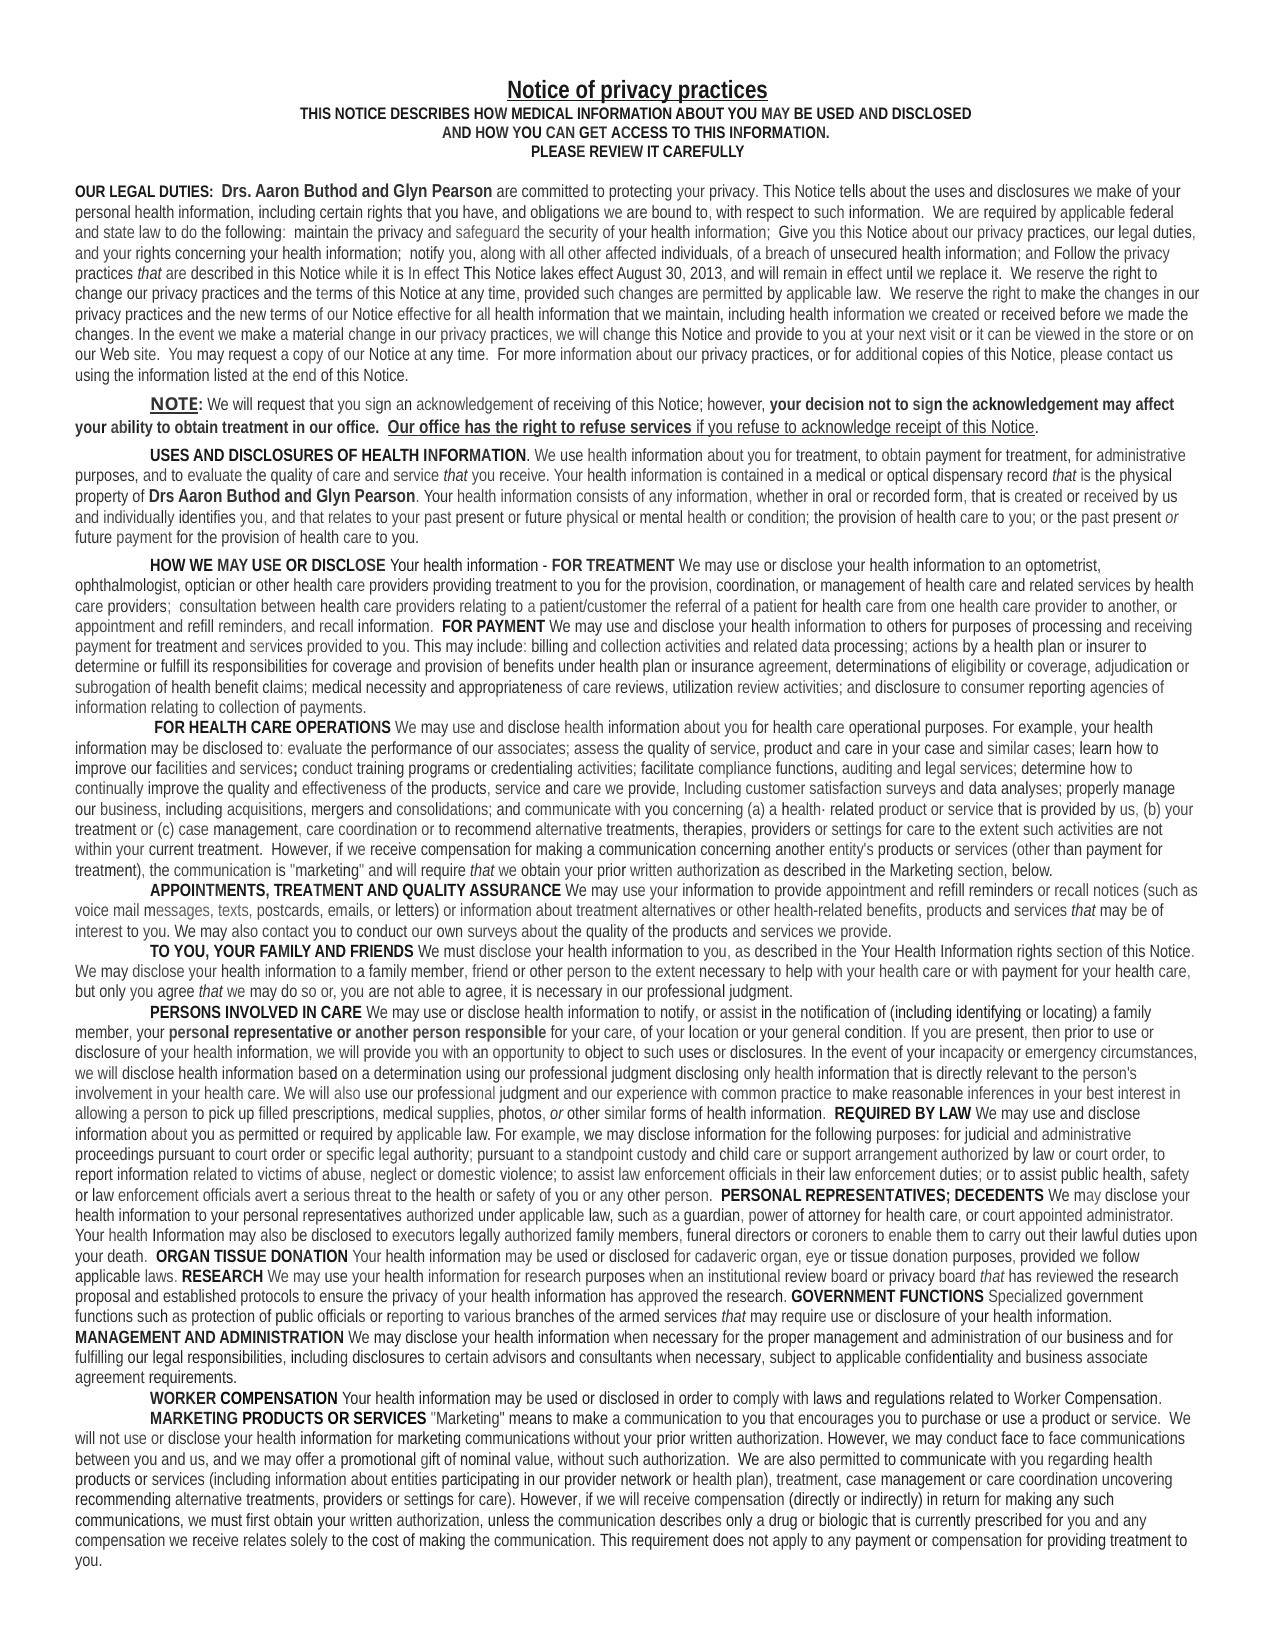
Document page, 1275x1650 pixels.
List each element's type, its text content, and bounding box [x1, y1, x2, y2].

text USES AND DISCLOSURES OF HEALTH INFORMATION. We use health information about you for treatment, to obtain payment for treatment, for administrative purposes, and to evaluate the quality of care and service that you receive. Your health information is contained in a medical or optical dispensary record that is the physical property of Drs Aaron Buthod and Glyn Pearson. Your health information consists of any information, whether in oral or recorded form, that is created or received by us and individually identifies you, and that relates to your past present or future physical or mental health or condition; the provision of health care to you; or the past present or future payment for the provision of health care to you. [75, 445, 1200, 548]
text FOR HEALTH CARE OPERATIONS We may use and disclose health information about you for health care operational purposes. For example, your health information may be disclosed to: evaluate the performance of our associates; assess the quality of service, product and care in your case and similar cases; learn how to improve our facilities and services; conduct training programs or credentialing activities; facilitate compliance functions, auditing and legal services; determine how to continually improve the quality and effectiveness of the products, service and care we provide, Including customer satisfaction surveys and data analyses; properly manage our business, including acquisitions, mergers and consolidations; and communicate with you concerning (a) a health· related product or service that is provided by us, (b) your treatment or (c) case management, care coordination or to recommend alternative treatments, therapies, providers or settings for care to the extent such activities are not within your current treatment. However, if we receive compensation for making a communication concerning another entity's products or services (other than payment for treatment), the communication is "marketing" and will require that we obtain your prior written authorization as described in the Marketing section, below. [75, 717, 1200, 880]
text How We May Use or Disclose Your health information - FOR TREATMENT We may use or disclose your health information to an optometrist, ophthalmologist, optician or other health care providers providing treatment to you for the provision, coordination, or management of health care and related services by health care providers; consultation between health care providers relating to a patient/customer the referral of a patient for health care from one health care provider to another, or appointment and refill reminders, and recall information. FOR PAYMENT We may use and disclose your health information to others for purposes of processing and receiving payment for treatment and services provided to you. This may include: billing and collection activities and related data processing; actions by a health plan or insurer to determine or fulfill its responsibilities for coverage and provision of benefits under health plan or insurance agreement, determinations of eligibility or coverage, adjudication or subrogation of health benefit claims; medical necessity and appropriateness of care reviews, utilization review activities; and disclosure to consumer reporting agencies of information relating to collection of payments. [75, 555, 1200, 717]
text AND HOW YOU CAN GET ACCESS TO THIS INFORMATION. [75, 123, 1200, 142]
text PERSONS INVOLVED IN CARE We may use or disclose health information to notify, or assist in the notification of (including identifying or locating) a family member, your personal representative or another person responsible for your care, of your location or your general condition. If you are present, then prior to use or disclosure of your health information, we will provide you with an opportunity to object to such uses or disclosures. In the event of your incapacity or emergency circumstances, we will disclose health information based on a determination using our professional judgment disclosing only health information that is directly relevant to the person's involvement in your health care. We will also use our professional judgment and our experience with common practice to make reasonable inferences in your best interest in allowing a person to pick up filled prescriptions, medical supplies, photos, or other similar forms of health information. REQUIRED BY LAW We may use and disclose information about you as permitted or required by applicable law. For example, we may disclose information for the following purposes: for judicial and administrative proceedings pursuant to court order or specific legal authority; pursuant to a standpoint custody and child care or support arrangement authorized by law or court order, to report information related to victims of abuse, neglect or domestic violence; to assist law enforcement officials in their law enforcement duties; or to assist public health, safety or law enforcement officials avert a serious threat to the health or safety of you or any other person. PERSONAL REPRESENTATIVES; DECEDENTS We may disclose your health information to your personal representatives authorized under applicable law, such as a guardian, power of attorney for health care, or court appointed administrator. Your health Information may also be disclosed to executors legally authorized family members, funeral directors or coroners to enable them to carry out their lawful duties upon your death. ORGAN TISSUE DONATION Your health information may be used or disclosed for cadaveric organ, eye or tissue donation purposes, provided we follow applicable laws. RESEARCH We may use your health information for research purposes when an institutional review board or privacy board that has reviewed the research proposal and established protocols to ensure the privacy of your health information has approved the research. GOVERNMENT FUNCTIONS Specialized government functions such as protection of public officials or reporting to various branches of the armed services that may require use or disclosure of your health information. MANAGEMENT AND ADMINISTRATION We may disclose your health information when necessary for the proper management and administration of our business and for fulfilling our legal responsibilities, including disclosures to certain advisors and consultants when necessary, subject to applicable confidentiality and business associate agreement requirements. [75, 1002, 1200, 1388]
text OUR LEGAL DUTIES: Drs. Aaron Buthod and Glyn Pearson are committed to protecting your privacy. This Notice tells about the uses and disclosures we make of your personal health information, including certain rights that you have, and obligations we are bound to, with respect to such information. We are required by applicable federal and state law to do the following: maintain the privacy and safeguard the security of your health information; Give you this Notice about our privacy practices, our legal duties, and your rights concerning your health information; notify you, along with all other affected individuals, of a breach of unsecured health information; and Follow the privacy practices that are described in this Notice while it is In effect This Notice lakes effect August 30, 2013, and will remain in effect until we replace it. We reserve the right to change our privacy practices and the terms of this Notice at any time, provided such changes are permitted by applicable law. We reserve the right to make the changes in our privacy practices and the new terms of our Notice effective for all health information that we maintain, including health information we created or received before we made the changes. In the event we make a material change in our privacy practices, we will change this Notice and provide to you at your next visit or it can be viewed in the store or on our Web site. You may request a copy of our Notice at any time. For more information about our privacy practices, or for additional copies of this Notice, please contact us using the information listed at the end of this Notice. [75, 180, 1200, 385]
text Notice of privacy practices [75, 75, 1200, 104]
text MARKETING PRODUCTS OR SERVICES "Marketing" means to make a communication to you that encourages you to purchase or use a product or service. We will not use or disclose your health information for marketing communications without your prior written authorization. However, we may conduct face to face communications between you and us, and we may offer a promotional gift of nominal value, without such authorization. We are also permitted to communicate with you regarding health products or services (including information about entities participating in our provider network or health plan), treatment, case management or care coordination uncovering recommending alternative treatments, providers or settings for care). However, if we will receive compensation (directly or indirectly) in return for making any such communications, we must first obtain your written authorization, unless the communication describes only a drug or biologic that is currently prescribed for you and any compensation we receive relates solely to the cost of making the communication. This requirement does not apply to any payment or compensation for providing treatment to you. [75, 1408, 1200, 1570]
text PLEASE REVIEW IT CAREFULLY [75, 142, 1200, 161]
text WORKER COMPENSATION Your health information may be used or disclosed in order to comply with laws and regulations related to Worker Compensation. [75, 1388, 1200, 1408]
text APPOINTMENTS, TREATMENT AND QUALITY ASSURANCE We may use your information to provide appointment and refill reminders or recall notices (such as voice mail messages, texts, postcards, emails, or letters) or information about treatment alternatives or other health-related benefits, products and services that may be of interest to you. We may also contact you to conduct our own surveys about the quality of the products and services we provide. [75, 880, 1200, 941]
text TO YOU, YOUR FAMILY AND FRIENDS We must disclose your health information to you, as described in the Your Health Information rights section of this Notice. We may disclose your health information to a family member, friend or other person to the extent necessary to help with your health care or with payment for your health care, but only you agree that we may do so or, you are not able to agree, it is necessary in our professional judgment. [75, 941, 1200, 1002]
text THIS NOTICE DESCRIBES HOW MEDICAL INFORMATION ABOUT YOU MAY BE USED AND DISCLOSED [75, 104, 1200, 123]
text Note: We will request that you sign an acknowledgement of receiving of this Notice; however, your decision not to sign the acknowledgement may affect your ability to obtain treatment in our office. Our office has the right to refuse services if you refuse to acknowledge receipt of this Notice. [75, 392, 1200, 438]
